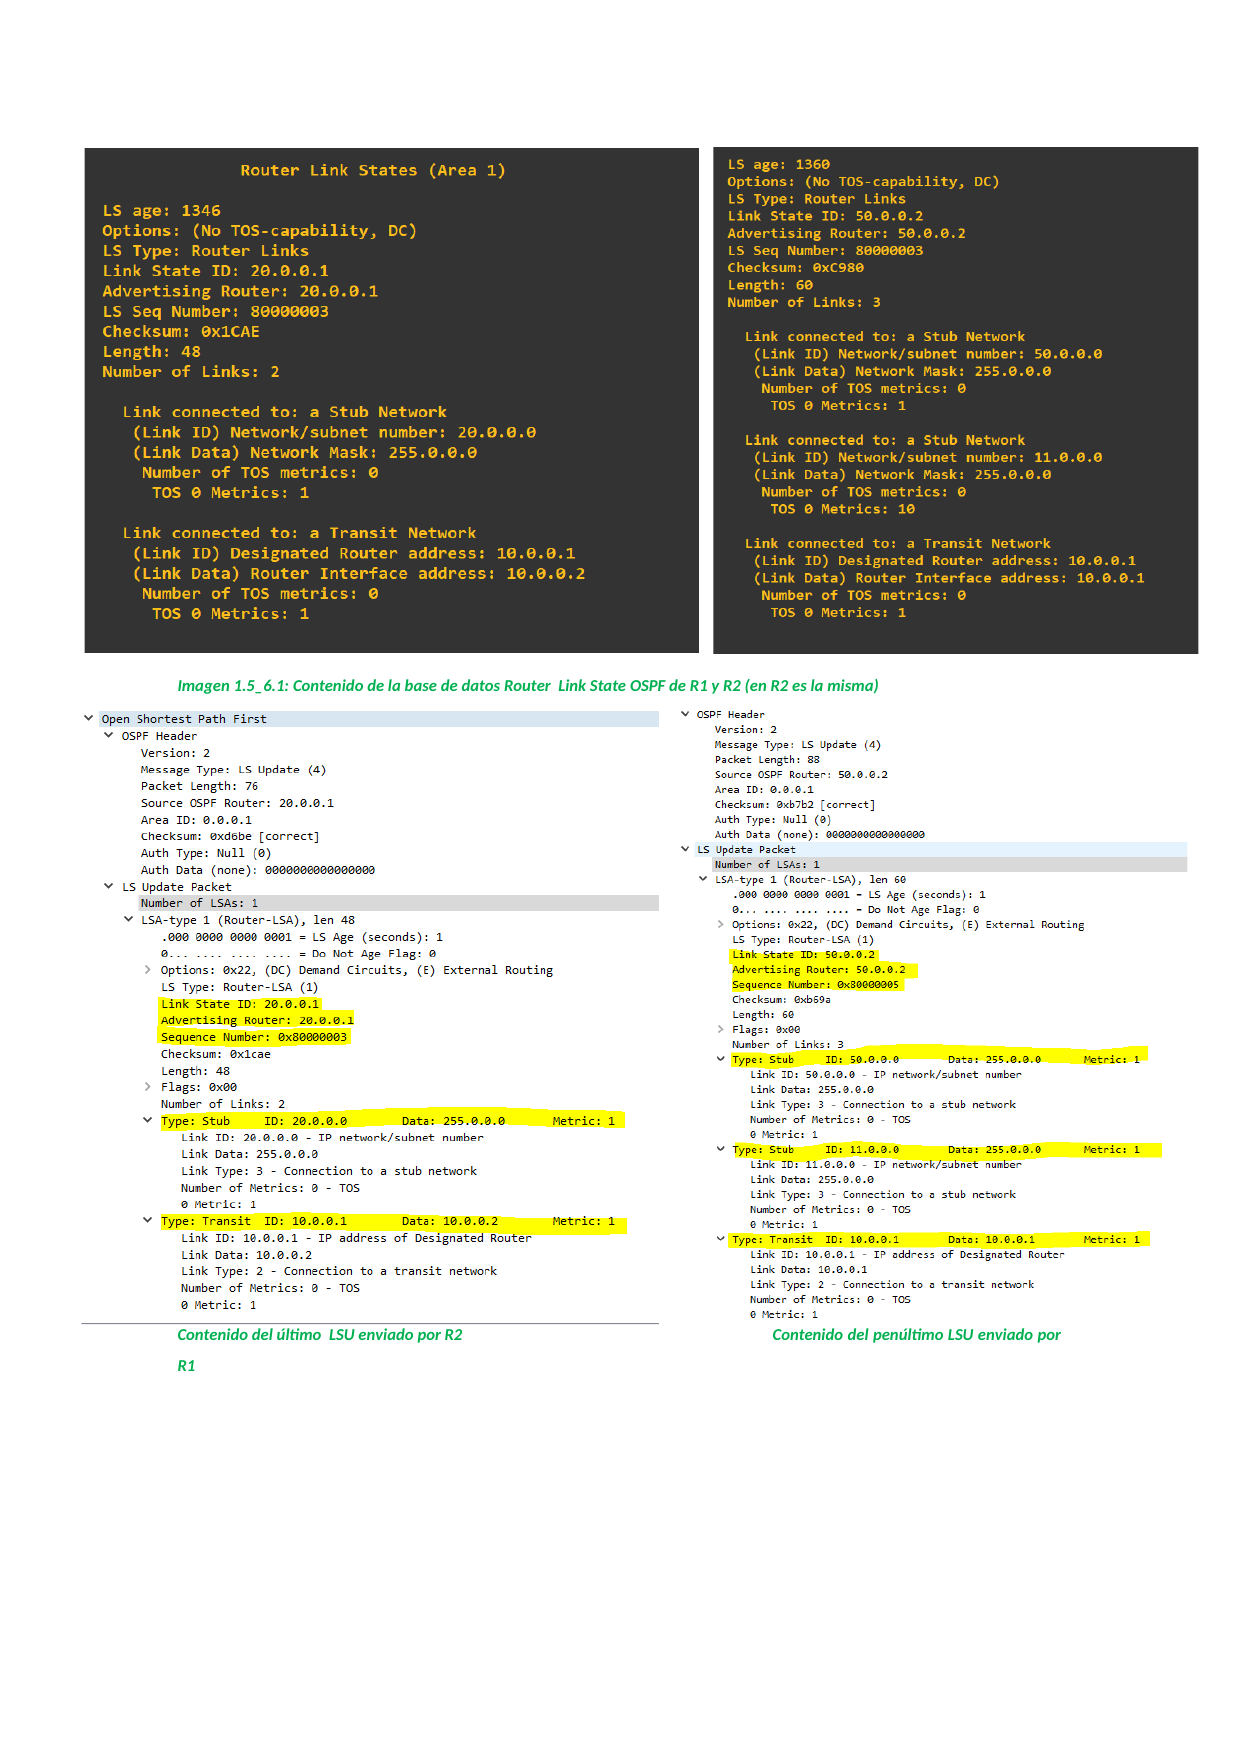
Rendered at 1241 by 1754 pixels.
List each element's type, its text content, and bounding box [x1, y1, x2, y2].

text Imagen 1.5_6.1: Contenido de la base de datos Router Link State OSPF de R1 y R2 (en R2 es la misma) [177, 148, 1063, 696]
text Contenido del último LSU enviado por R2 Contenido del penúltimo LSU enviado por R1 [177, 773, 1063, 1375]
